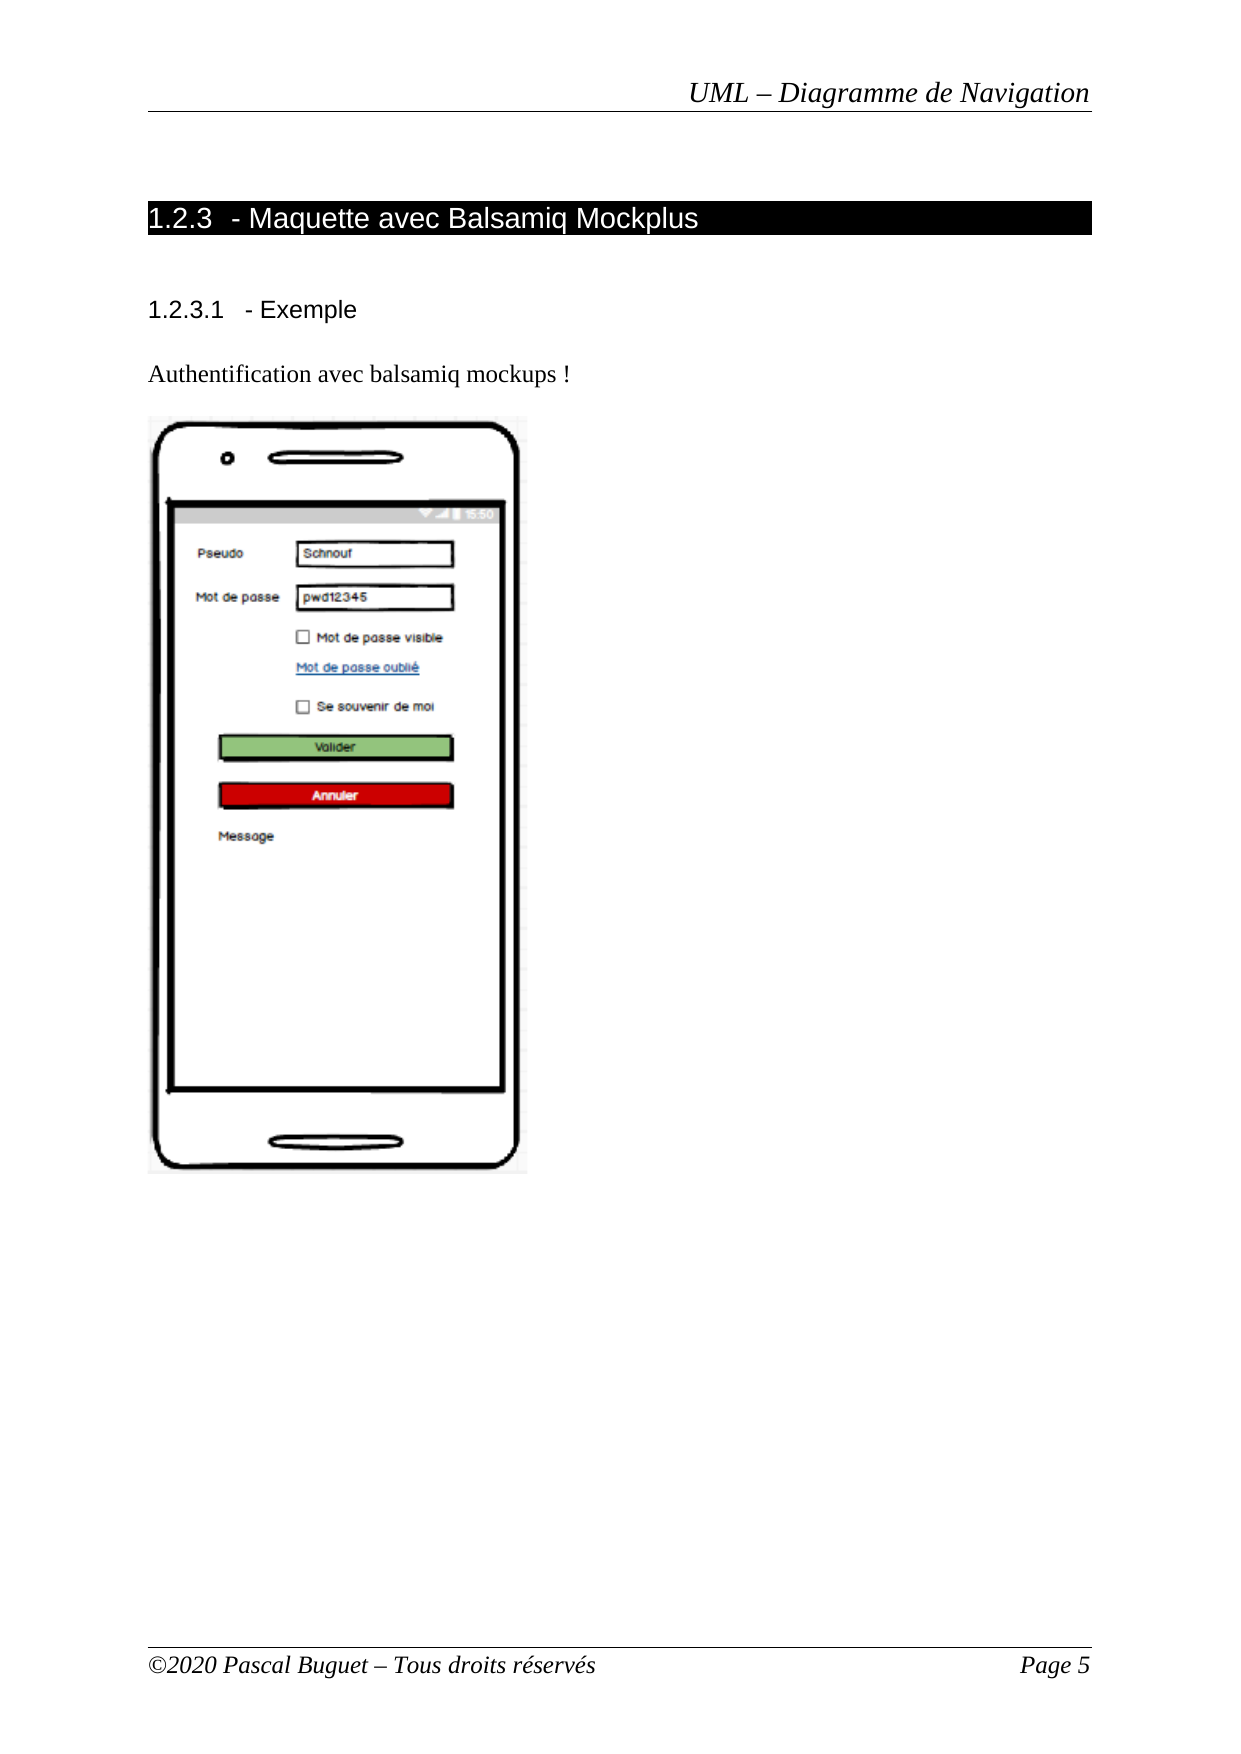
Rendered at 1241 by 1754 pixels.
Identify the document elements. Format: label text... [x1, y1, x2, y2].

subtitle - Exemple [148, 295, 1092, 324]
picture [147, 416, 528, 1174]
subtitle - Maquette avec Balsamiq Mockplus [148, 201, 1092, 235]
text Authentification avec balsamiq mockups ! [148, 359, 1092, 387]
